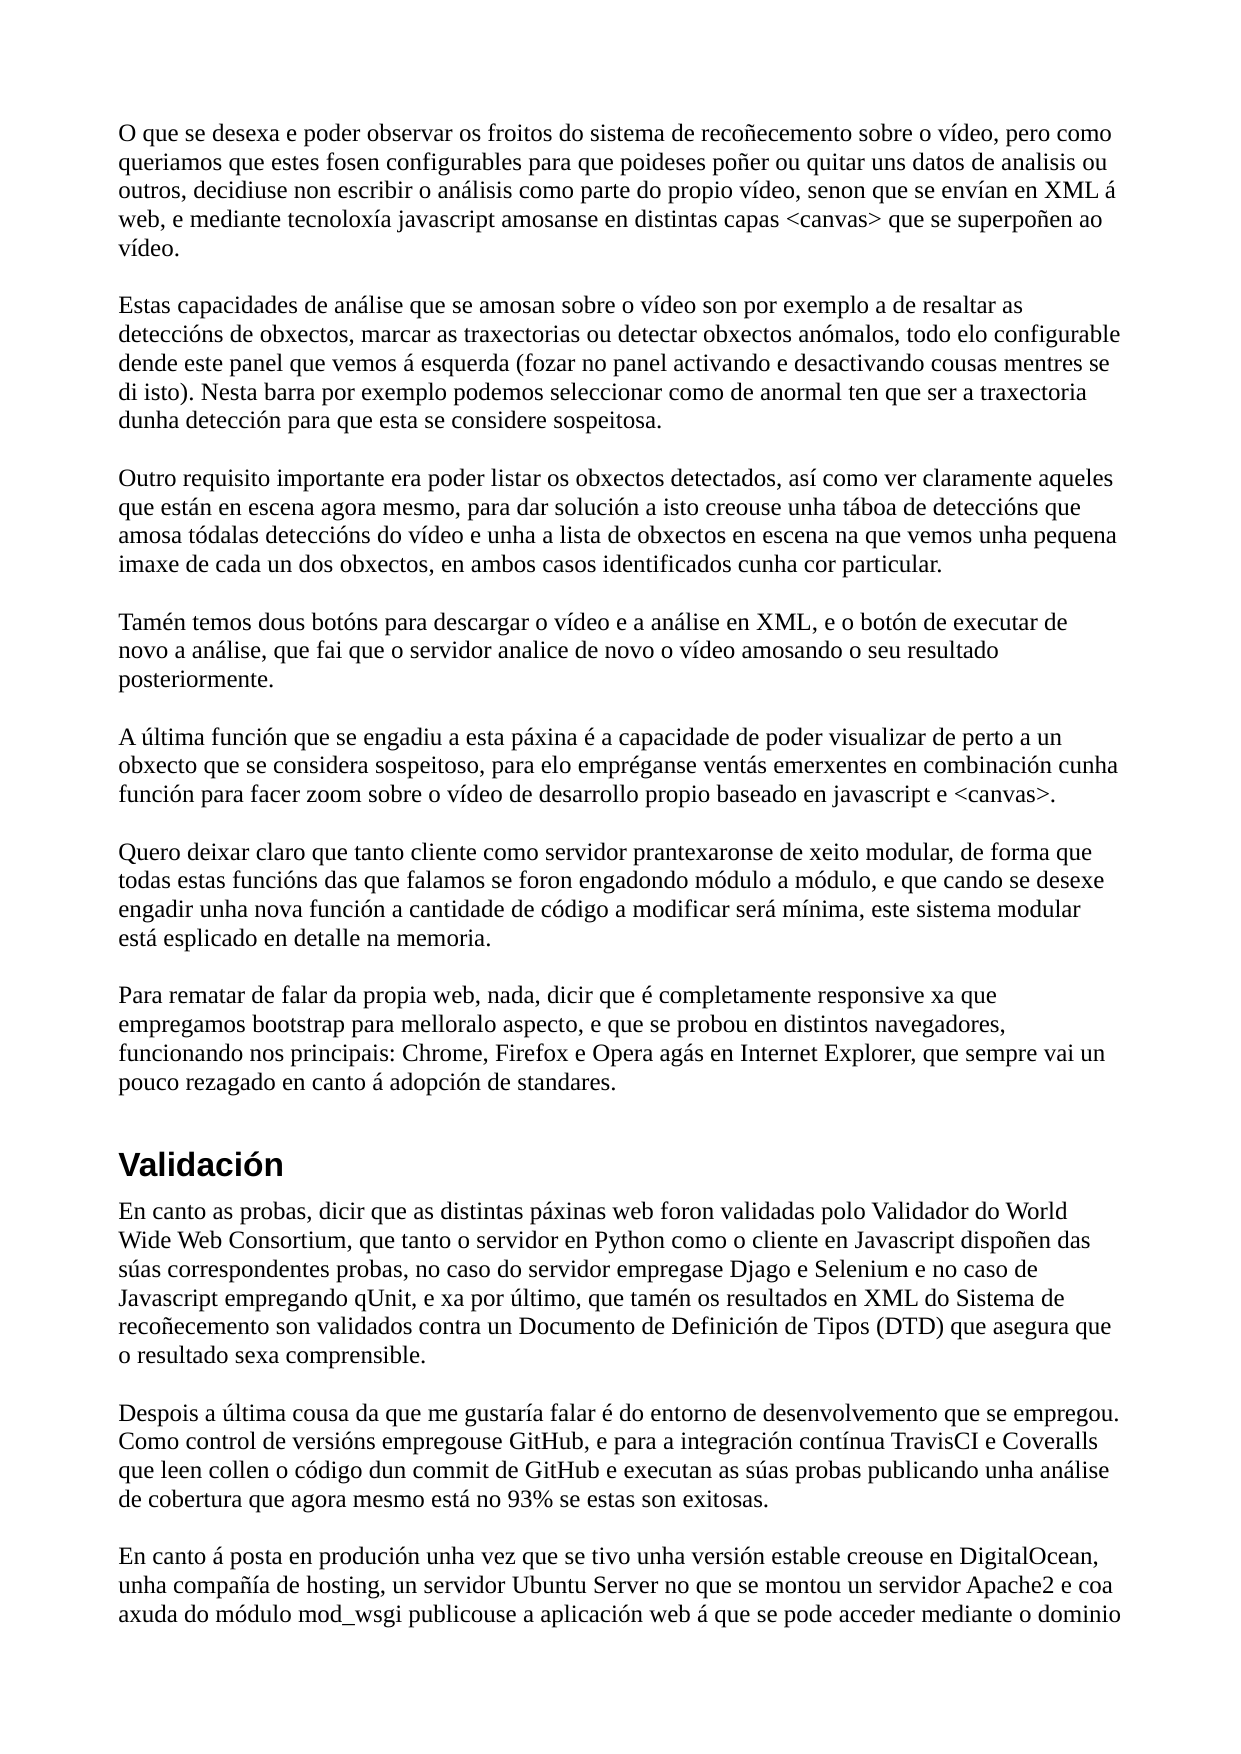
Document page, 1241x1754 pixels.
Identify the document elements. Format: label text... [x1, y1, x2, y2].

text En canto as probas, dicir que as distintas páxinas web foron validadas polo Validador do World Wide Web Consortium, que tanto o servidor en Python como o cliente en Javascript dispoñen das súas correspondentes probas, no caso do servidor empregase Djago e Selenium e no caso de Javascript empregando qUnit, e xa por último, que tamén os resultados en XML do Sistema de recoñecemento son validados contra un Documento de Definición de Tipos (DTD) que asegura que o resultado sexa comprensible. [118, 1196, 1122, 1369]
text Para rematar de falar da propia web, nada, dicir que é completamente responsive xa que empregamos bootstrap para melloralo aspecto, e que se probou en distintos navegadores, funcionando nos principais: Chrome, Firefox e Opera agás en Internet Explorer, que sempre vai un pouco rezagado en canto á adopción de standares. [118, 981, 1122, 1096]
text Outro requisito importante era poder listar os obxectos detectados, así como ver claramente aqueles que están en escena agora mesmo, para dar solución a isto creouse unha táboa de deteccións que amosa tódalas deteccións do vídeo e unha a lista de obxectos en escena na que vemos unha pequena imaxe de cada un dos obxectos, en ambos casos identificados cunha cor particular. [118, 463, 1122, 578]
text Estas capacidades de análise que se amosan sobre o vídeo son por exemplo a de resaltar as deteccións de obxectos, marcar as traxectorias ou detectar obxectos anómalos, todo elo configurable dende este panel que vemos á esquerda (fozar no panel activando e desactivando cousas mentres se di isto). Nesta barra por exemplo podemos seleccionar como de anormal ten que ser a traxectoria dunha detección para que esta se considere sospeitosa. [118, 291, 1122, 434]
subtitle Validación [118, 1145, 1122, 1184]
text todas estas funcións das que falamos se foron engadondo módulo a módulo, e que cando se desexe engadir unha nova función a cantidade de código a modificar será mínima, este sistema modular está esplicado en detalle na memoria. [118, 866, 1122, 952]
text Quero deixar claro que tanto cliente como servidor prantexaronse de xeito modular, de forma que [118, 837, 1122, 866]
text Tamén temos dous botóns para descargar o vídeo e a análise en XML, e o botón de executar de novo a análise, que fai que o servidor analice de novo o vídeo amosando o seu resultado posteriormente. [118, 607, 1122, 693]
text A última función que se engadiu a esta páxina é a capacidade de poder visualizar de perto a un obxecto que se considera sospeitoso, para elo empréganse ventás emerxentes en combinación cunha función para facer zoom sobre o vídeo de desarrollo propio baseado en javascript e <canvas>. [118, 722, 1122, 808]
text O que se desexa e poder observar os froitos do sistema de recoñecemento sobre o vídeo, pero como queriamos que estes fosen configurables para que poideses poñer ou quitar uns datos de analisis ou outros, decidiuse non escribir o análisis como parte do propio vídeo, senon que se envían en XML á web, e mediante tecnoloxía javascript amosanse en distintas capas <canvas> que se superpoñen ao vídeo. [118, 118, 1122, 262]
text En canto á posta en produción unha vez que se tivo unha versión estable creouse en DigitalOcean, unha compañía de hosting, un servidor Ubuntu Server no que se montou un servidor Apache2 e coa axuda do módulo mod_wsgi publicouse a aplicación web á que se pode acceder mediante o dominio [118, 1541, 1122, 1628]
text Despois a última cousa da que me gustaría falar é do entorno de desenvolvemento que se empregou. Como control de versións empregouse GitHub, e para a integración contínua TravisCI e Coveralls que leen collen o código dun commit de GitHub e executan as súas probas publicando unha análise de cobertura que agora mesmo está no 93% se estas son exitosas. [118, 1398, 1122, 1513]
